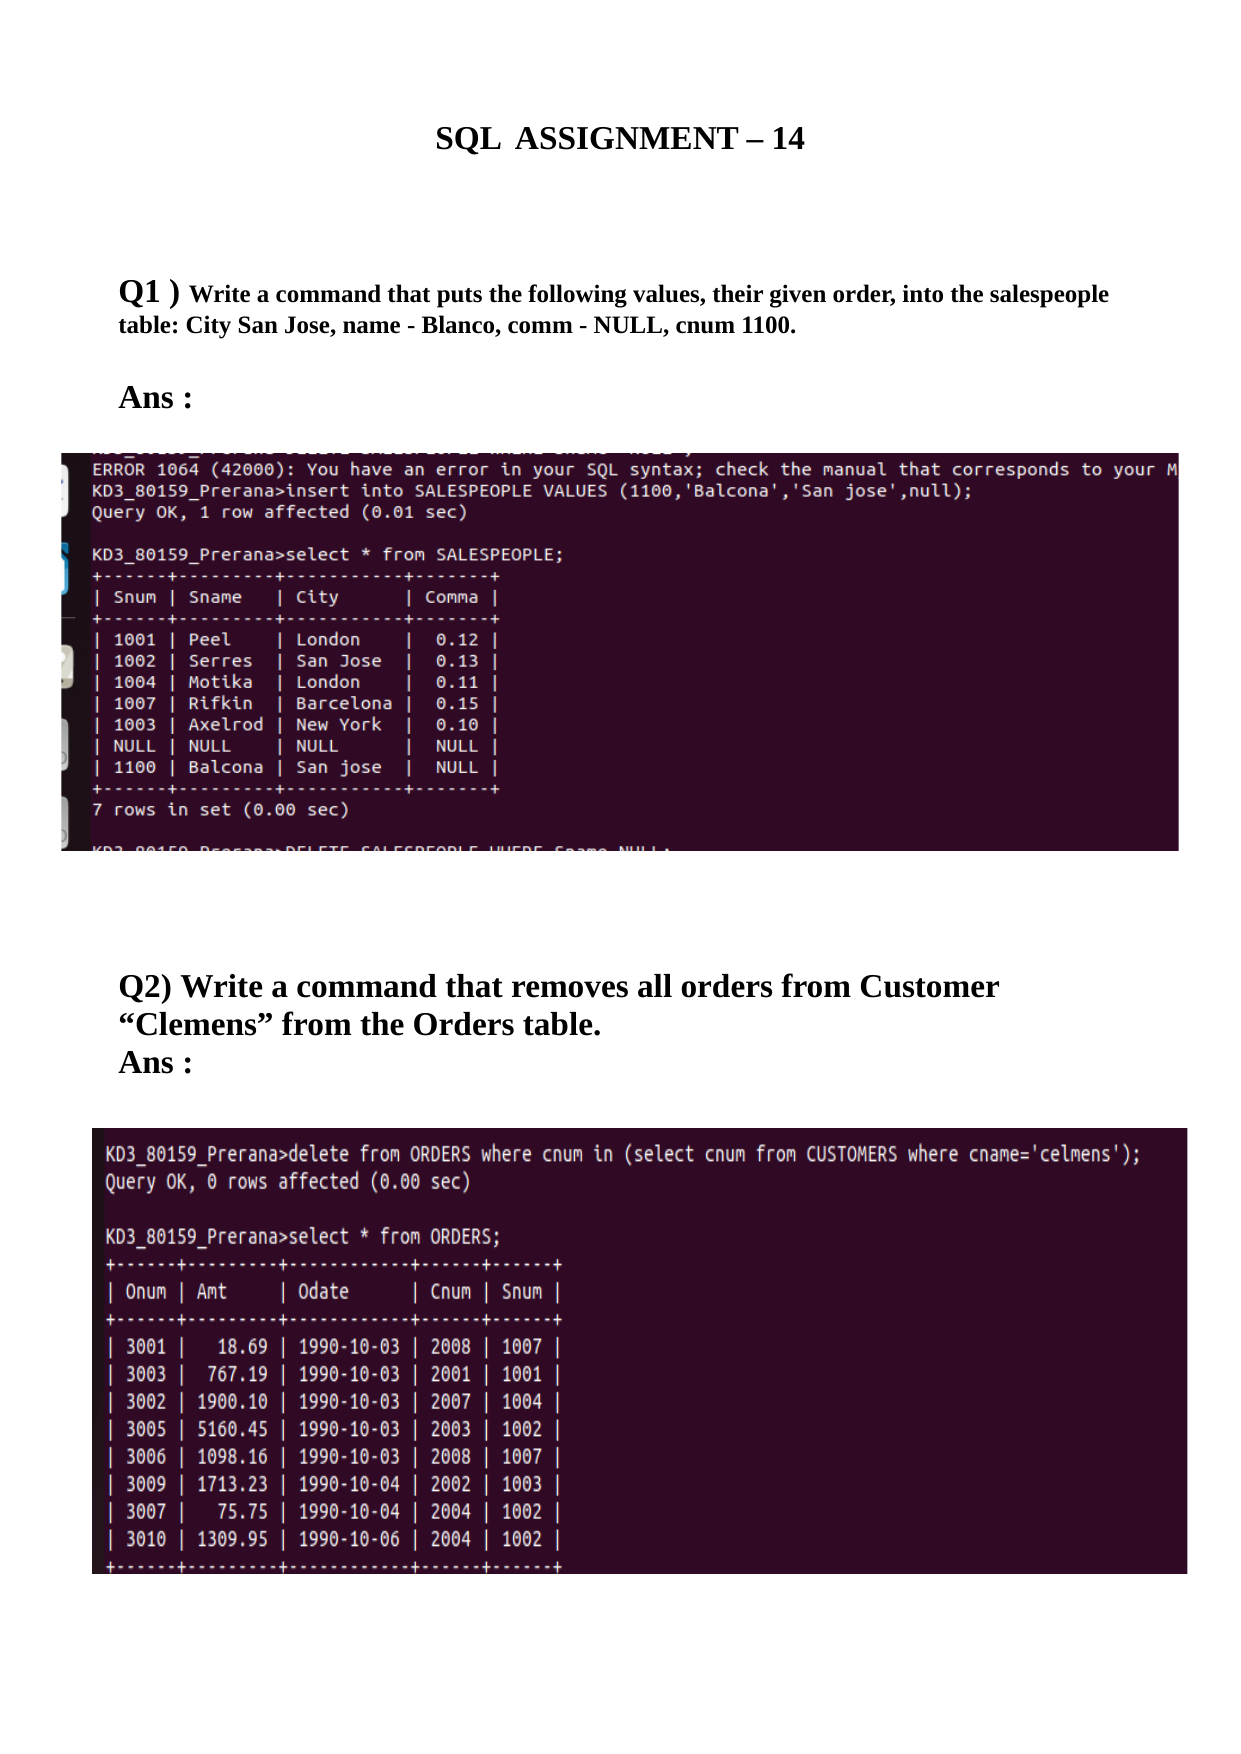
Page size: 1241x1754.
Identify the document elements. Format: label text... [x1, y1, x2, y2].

text Q1 ) Write a command that puts the following values, their given order, into the salespeople table: City San Jose, name - Blanco, comm - NULL, cnum 1100. [118, 271, 1122, 338]
picture [92, 1128, 1188, 1574]
picture [61, 453, 1179, 851]
text SQL ASSIGNMENT – 14 [118, 118, 1122, 156]
text Ans : [118, 1042, 1122, 1081]
text Q2) Write a command that removes all orders from Customer “Clemens” from the Orders table. [118, 966, 1122, 1042]
text Ans : [118, 377, 1122, 415]
